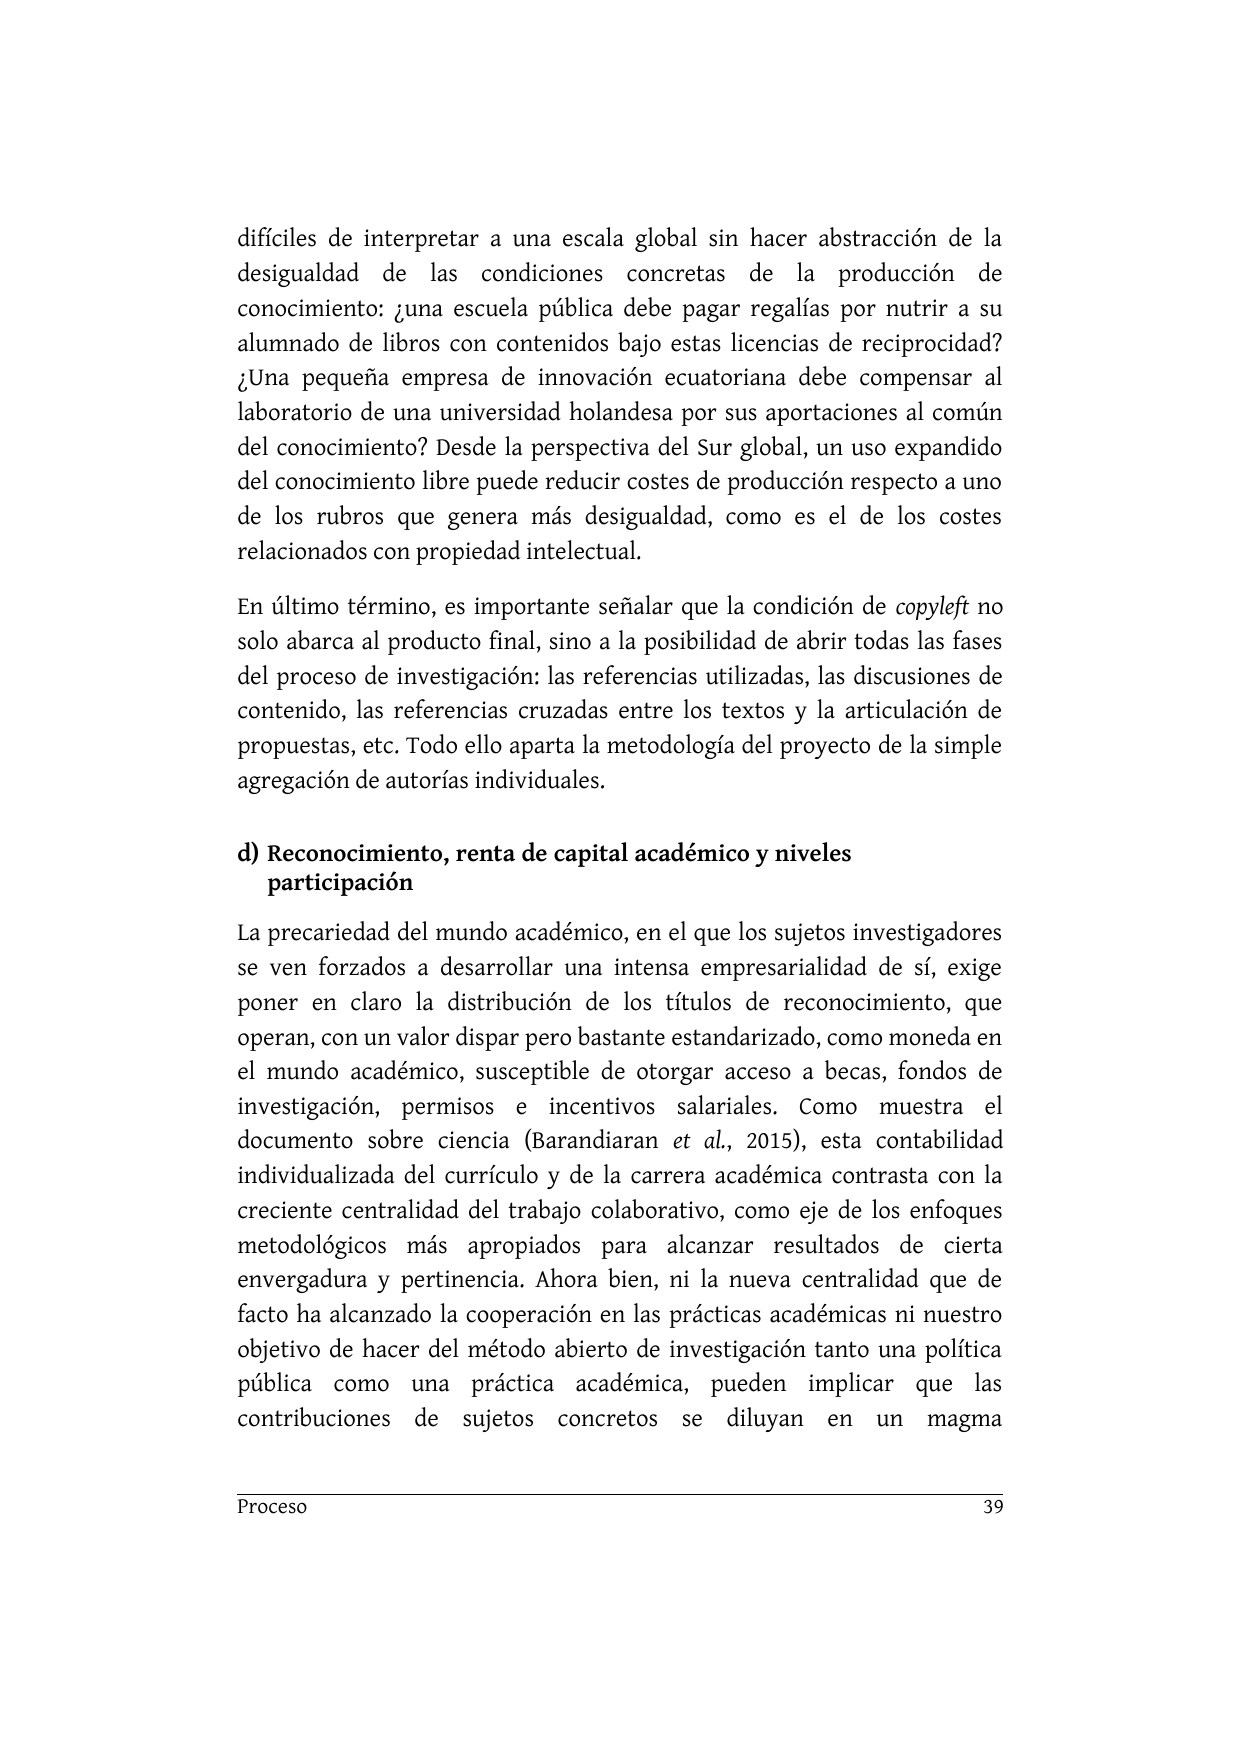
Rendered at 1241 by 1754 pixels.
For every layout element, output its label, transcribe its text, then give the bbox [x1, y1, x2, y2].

text La precariedad del mundo académico, en el que los sujetos investigadores se ven forzados a desarrollar una intensa empresarialidad de sí, exige poner en claro la distribución de los títulos de reconocimiento, que operan, con un valor dispar pero bastante estandarizado, como moneda en el mundo académico, susceptible de otorgar acceso a becas, fondos de investigación, permisos e incentivos salariales. Como muestra el documento sobre ciencia (Barandiaran et al., 2015), esta contabilidad individualizada del currículo y de la carrera académica contrasta con la creciente centralidad del trabajo colaborativo, como eje de los enfoques metodológicos más apropiados para alcanzar resultados de cierta envergadura y pertinencia. Ahora bien, ni la nueva centralidad que de facto ha alcanzado la cooperación en las prácticas académicas ni nuestro objetivo de hacer del método abierto de investigación tanto una política pública como una práctica académica, pueden implicar que las contribuciones de sujetos concretos se diluyan en un magma [237, 919, 1003, 1433]
text En último término, es importante señalar que la condición de copyleft no solo abarca al producto final, sino a la posibilidad de abrir todas las fases del proceso de investigación: las referencias utilizadas, las discusiones de contenido, las referencias cruzadas entre los textos y la articulación de propuestas, etc. Todo ello aparta la metodología del proyecto de la simple agregación de autorías individuales. [237, 593, 1003, 795]
subtitle Reconocimiento, renta de capital académico y niveles participación [237, 840, 1003, 898]
text difíciles de interpretar a una escala global sin hacer abstracción de la desigualdad de las condiciones concretas de la producción de conocimiento: ¿una escuela pública debe pagar regalías por nutrir a su alumnado de libros con contenidos bajo estas licencias de reciprocidad? ¿Una pequeña empresa de innovación ecuatoriana debe compensar al laboratorio de una universidad holandesa por sus aportaciones al común del conocimiento? Desde la perspectiva del Sur global, un uso expandido del conocimiento libre puede reducir costes de producción respecto a uno de los rubros que genera más desigualdad, como es el de los costes relacionados con propiedad intelectual. [237, 225, 1003, 566]
